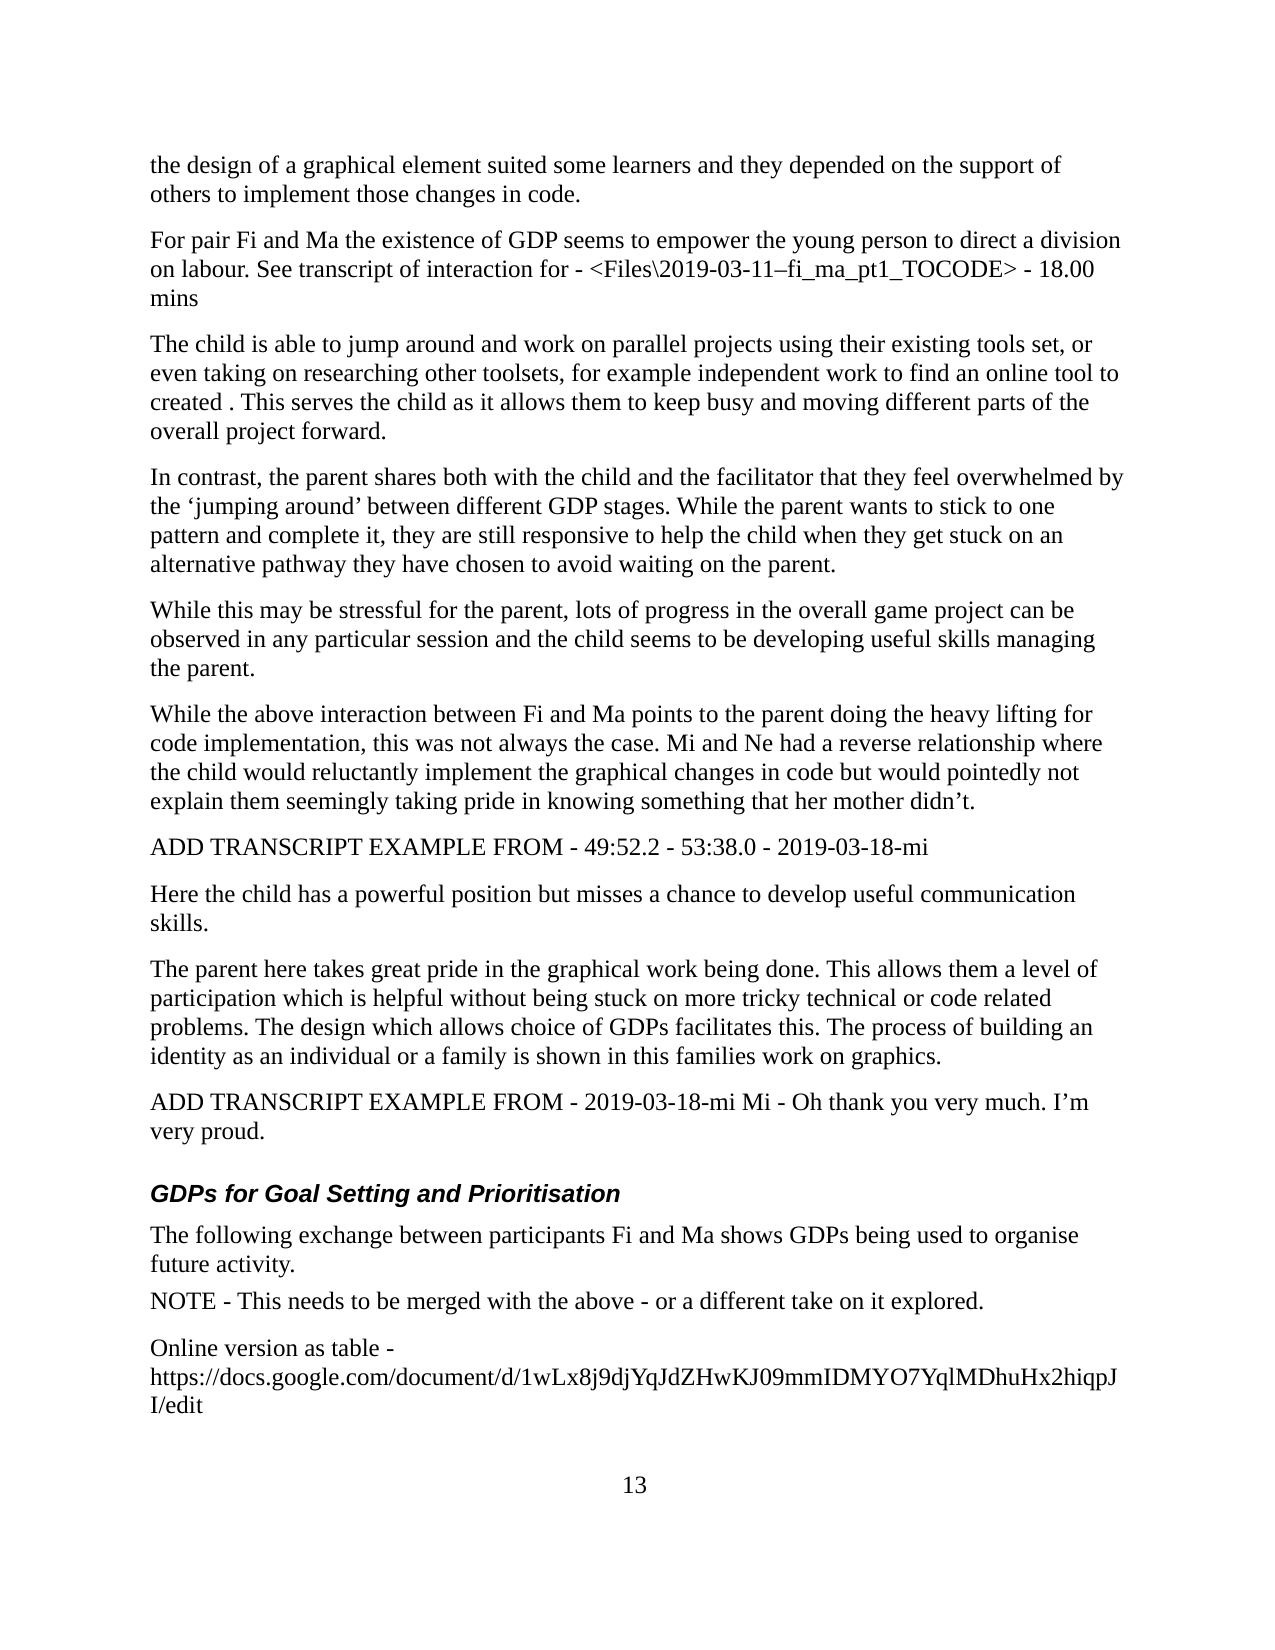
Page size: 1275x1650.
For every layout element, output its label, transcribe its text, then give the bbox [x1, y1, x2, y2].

text ADD TRANSCRIPT EXAMPLE FROM - 2019-03-18-mi Mi - Oh thank you very much. I’m very proud. [150, 1087, 1125, 1145]
subtitle GDPs for Goal Setting and Prioritisation [150, 1179, 1125, 1207]
text While the above interaction between Fi and Ma points to the parent doing the heavy lifting for code implementation, this was not always the case. Mi and Ne had a reverse relationship where the child would reluctantly implement the graphical changes in code but would pointedly not explain them seemingly taking pride in knowing something that her mother didn’t. [150, 699, 1125, 814]
text NOTE - This needs to be merged with the above - or a different take on it explored. [150, 1286, 1125, 1315]
text While this may be stressful for the parent, lots of progress in the overall game project can be observed in any particular session and the child seems to be developing useful skills managing the parent. [150, 595, 1125, 682]
text In contrast, the parent shares both with the child and the facilitator that they feel overwhelmed by the ‘jumping around’ between different GDP stages. While the parent wants to stick to one pattern and complete it, they are still responsive to help the child when they get stuck on an alternative pathway they have chosen to avoid waiting on the parent. [150, 462, 1125, 577]
text the design of a graphical element suited some learners and they depended on the support of others to implement those changes in code. [150, 150, 1125, 207]
text Online version as table - https://docs.google.com/document/d/1wLx8j9djYqJdZHwKJ09mmIDMYO7YqlMDhuHx2hiqpJI/edit [150, 1333, 1125, 1419]
text The following exchange between participants Fi and Ma shows GDPs being used to organise future activity. [150, 1220, 1125, 1277]
text ADD TRANSCRIPT EXAMPLE FROM - 49:52.2 - 53:38.0 - 2019-03-18-mi [150, 832, 1125, 861]
text Here the child has a powerful position but misses a chance to develop useful communication skills. [150, 879, 1125, 937]
text The child is able to jump around and work on parallel projects using their existing tools set, or even taking on researching other toolsets, for example independent work to find an online tool to created . This serves the child as it allows them to keep busy and moving different parts of the overall project forward. [150, 329, 1125, 444]
text For pair Fi and Ma the existence of GDP seems to empower the young person to direct a division on labour. See transcript of interaction for - <Files\2019-03-11–fi_ma_pt1_TOCODE> - 18.00 mins [150, 225, 1125, 312]
text The parent here takes great pride in the graphical work being done. This allows them a level of participation which is helpful without being stuck on more tricky technical or code related problems. The design which allows choice of GDPs facilitates this. The process of building an identity as an individual or a family is shown in this families work on graphics. [150, 954, 1125, 1069]
